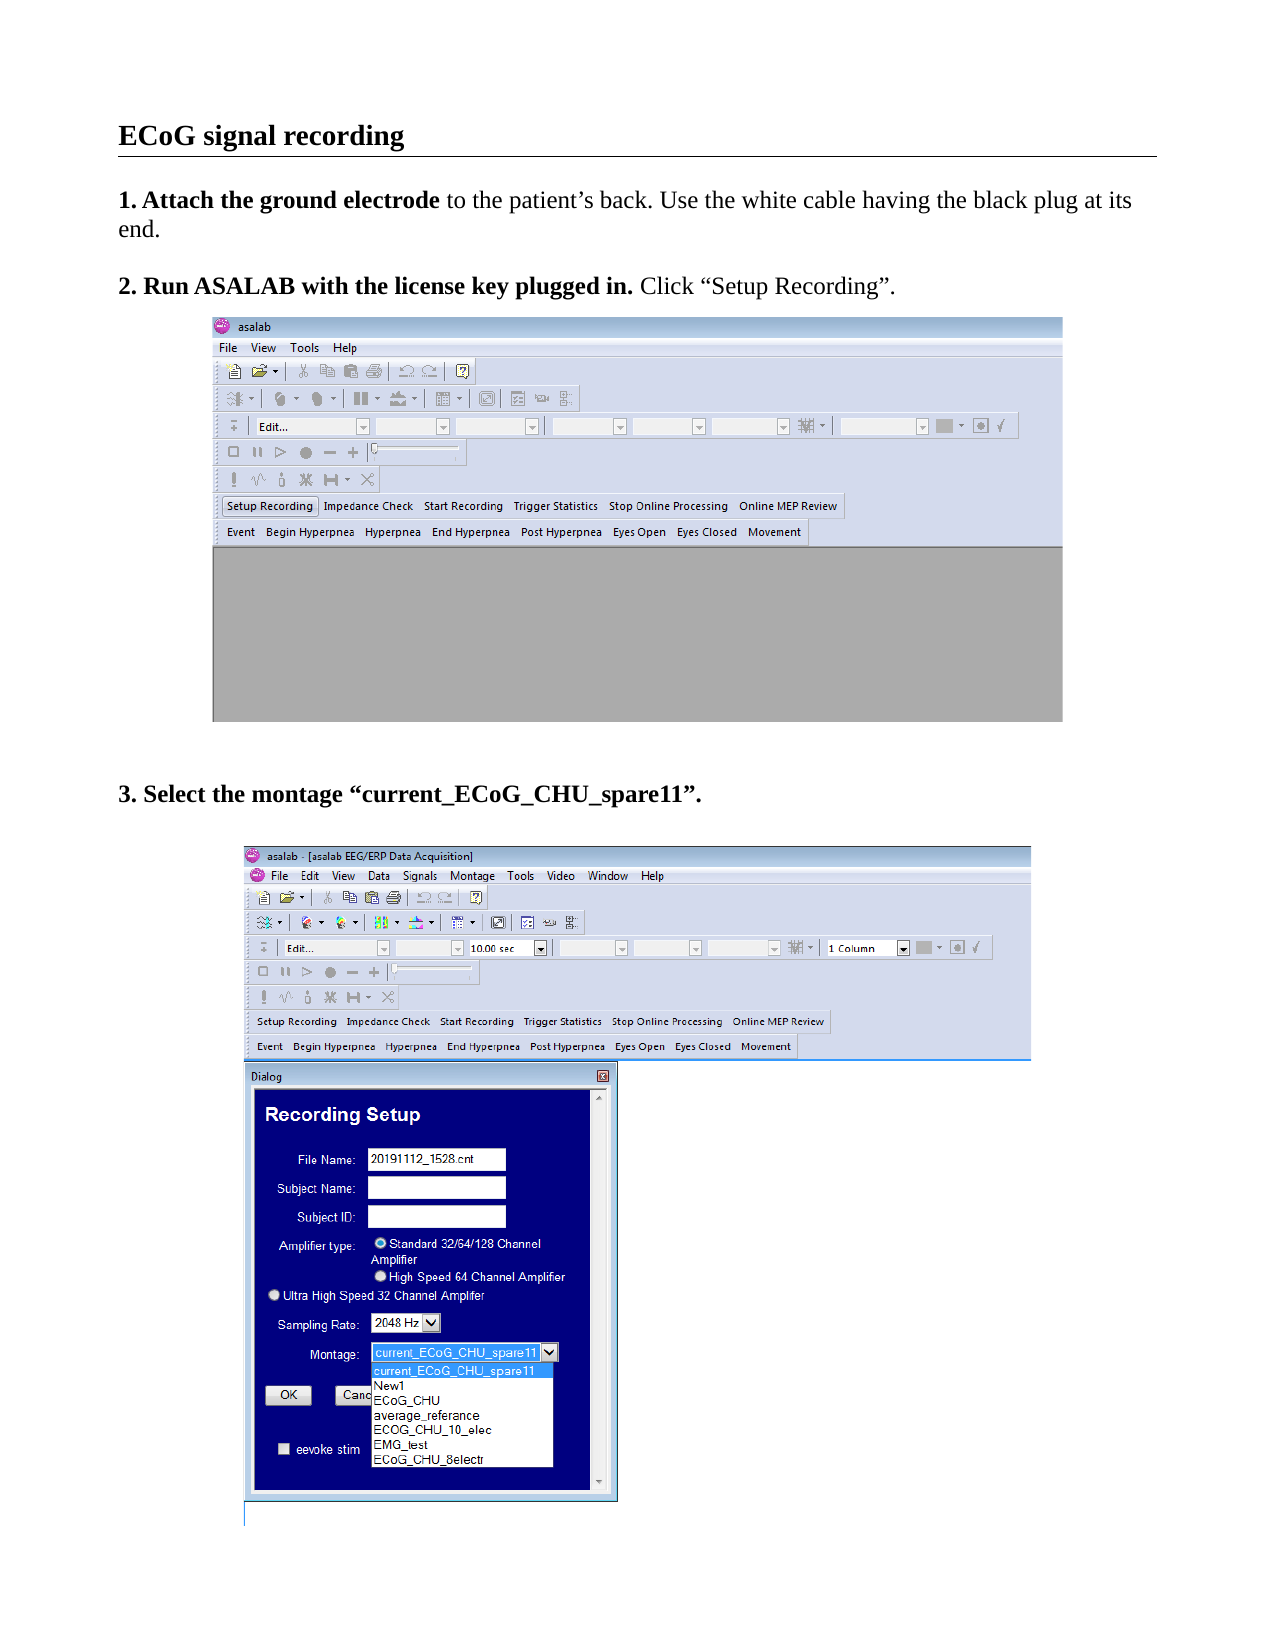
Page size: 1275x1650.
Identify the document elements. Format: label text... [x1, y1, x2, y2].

text 1. Attach the ground electrode to the patient’s back. Use the white cable having the black plug at its end. [118, 185, 1157, 242]
picture [212, 317, 1063, 722]
text 3. Select the montage “current_ECoG_CHU_spare11”. [118, 779, 1157, 808]
text ECoG signal recording [118, 118, 1157, 156]
picture [243, 846, 1032, 1526]
text 2. Run ASALAB with the license key plugged in. Click “Setup Recording”. [118, 242, 1157, 300]
